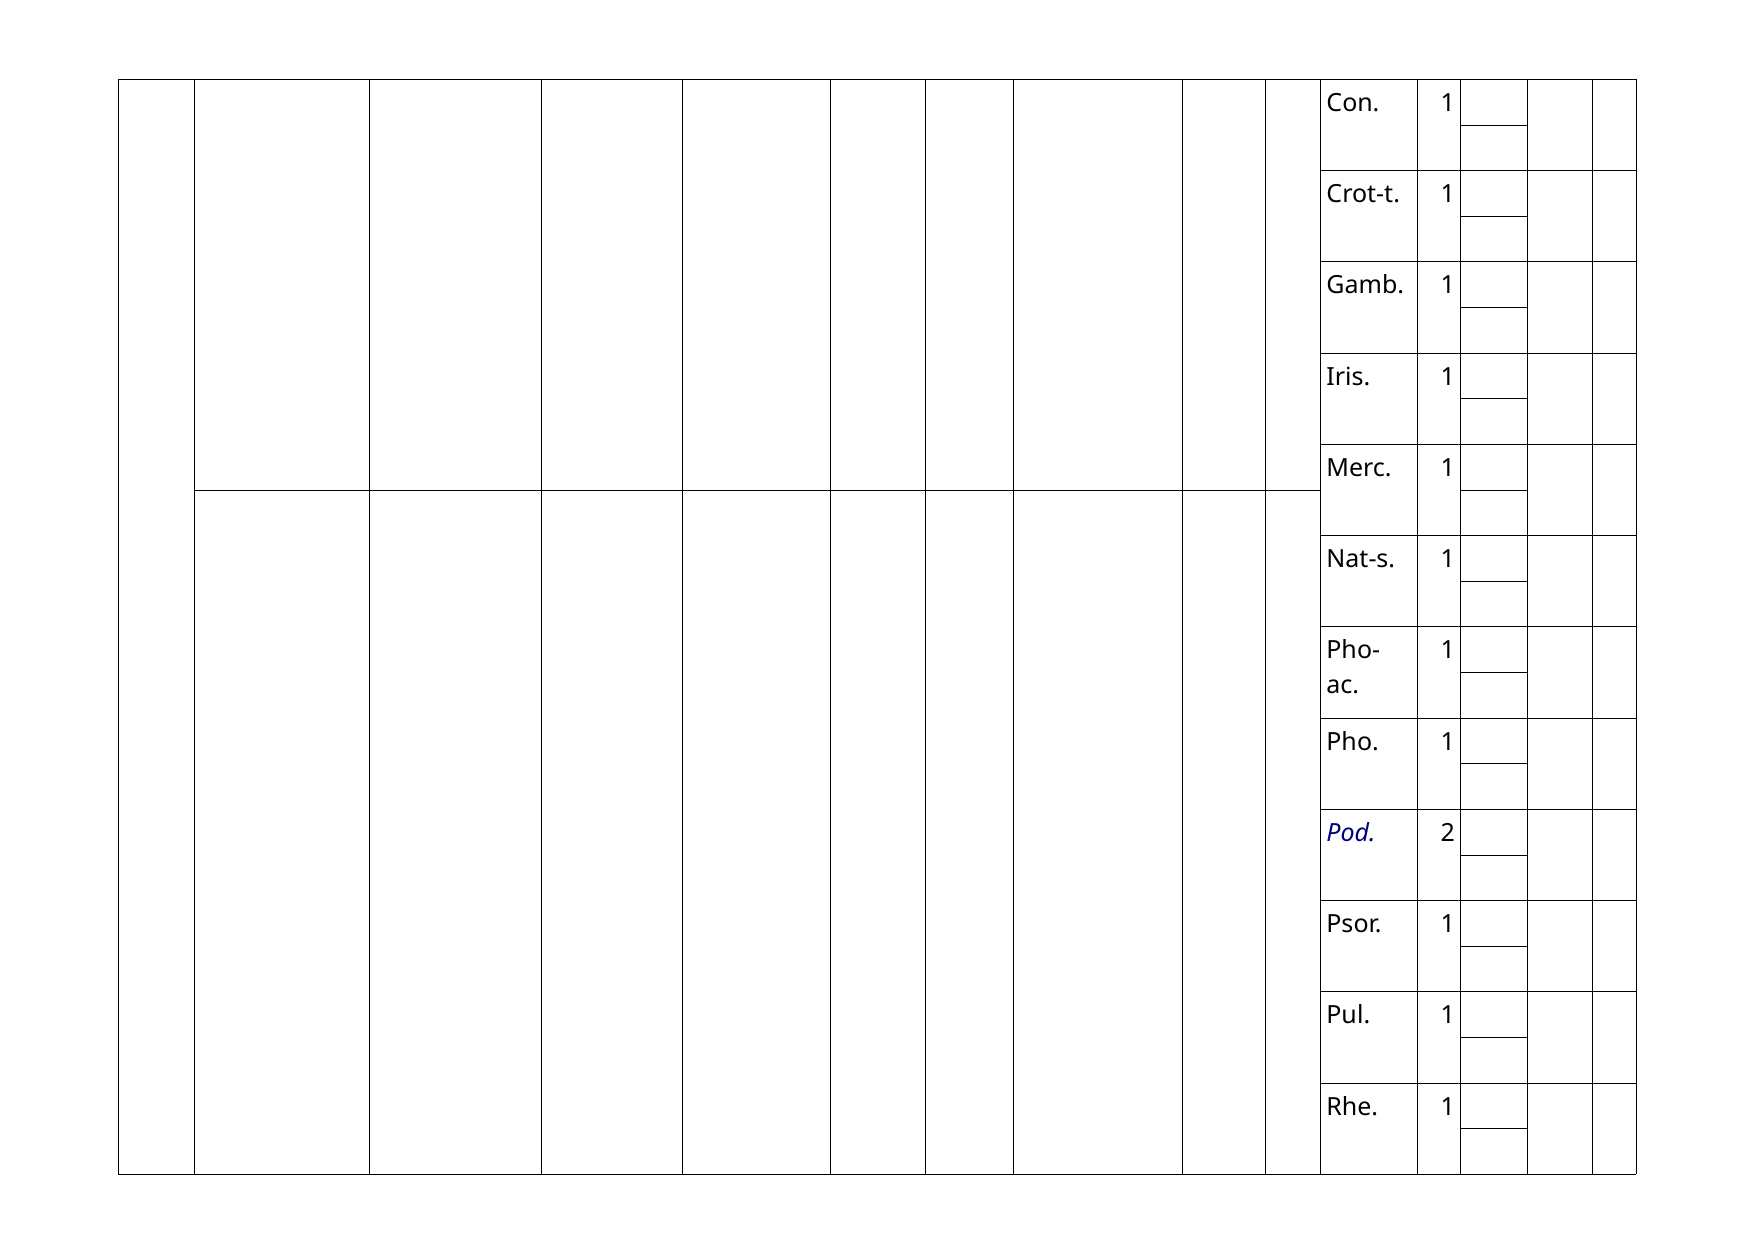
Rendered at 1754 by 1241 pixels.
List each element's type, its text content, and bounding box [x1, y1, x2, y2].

table_cell [831, 491, 925, 1174]
table_cell [1593, 810, 1636, 900]
table_cell [1266, 80, 1320, 489]
table_cell [1183, 80, 1265, 489]
table_cell [1593, 1084, 1636, 1174]
table_cell Iris. [1321, 354, 1417, 444]
table_cell 1 [1418, 80, 1460, 170]
table_cell [1461, 491, 1527, 535]
table_cell [1593, 627, 1636, 718]
table_cell [542, 491, 682, 1174]
table_cell [1528, 810, 1592, 900]
table_cell 1 [1418, 627, 1460, 718]
table_cell [1461, 171, 1527, 216]
table_cell [195, 491, 369, 1174]
table_cell [1014, 80, 1182, 489]
table_cell Rhe. [1321, 1084, 1417, 1174]
table_cell Merc. [1321, 445, 1417, 535]
table_cell Con. [1321, 80, 1417, 170]
table_cell [1461, 1129, 1527, 1174]
table_cell [1183, 491, 1265, 1174]
table_cell Pho-ac. [1321, 627, 1417, 718]
table_cell [1461, 80, 1527, 124]
table_cell 1 [1418, 445, 1460, 535]
table_cell [1461, 582, 1527, 626]
table_cell [1528, 992, 1592, 1083]
table_cell [1528, 354, 1592, 444]
table_cell [1461, 217, 1527, 261]
table_cell [1528, 1084, 1592, 1174]
table_cell [1528, 80, 1592, 170]
table_cell [1528, 262, 1592, 353]
table_cell [1593, 80, 1636, 170]
table_cell 1 [1418, 354, 1460, 444]
table_cell 1 [1418, 536, 1460, 626]
table_cell [1593, 992, 1636, 1083]
table_cell [926, 491, 1013, 1174]
table_cell [1593, 171, 1636, 261]
table_cell [195, 80, 369, 489]
table_cell 1 [1418, 719, 1460, 809]
table_cell Crot-t. [1321, 171, 1417, 261]
table_cell Pho. [1321, 719, 1417, 809]
table_cell [542, 80, 682, 489]
table_cell [1461, 992, 1527, 1037]
table_cell [831, 80, 925, 489]
table_cell [1461, 354, 1527, 398]
table_cell [370, 80, 541, 489]
table_cell [1593, 262, 1636, 353]
table_cell [1528, 901, 1592, 991]
table_cell 1 [1418, 901, 1460, 991]
table_cell 1 [1418, 171, 1460, 261]
table_cell [1461, 947, 1527, 991]
table_cell [1461, 764, 1527, 809]
table_cell 1 [1418, 1084, 1460, 1174]
table_cell Psor. [1321, 901, 1417, 991]
table_cell [370, 491, 541, 1174]
table_cell 2 [1418, 810, 1460, 900]
table_cell [1593, 536, 1636, 626]
table_cell [1461, 627, 1527, 672]
table_cell [1461, 901, 1527, 946]
table_cell [1593, 354, 1636, 444]
table_cell Pul. [1321, 992, 1417, 1083]
table_cell [1528, 627, 1592, 718]
table_cell [1461, 673, 1527, 718]
table_cell [1461, 308, 1527, 353]
table_cell [1266, 491, 1320, 1174]
table_cell [1593, 901, 1636, 991]
table_cell [683, 80, 830, 489]
table_cell [1593, 719, 1636, 809]
table_cell Nat-s. [1321, 536, 1417, 626]
table_cell [1461, 856, 1527, 900]
table_cell [1461, 536, 1527, 581]
table_cell 1 [1418, 262, 1460, 353]
table_cell 1 [1418, 992, 1460, 1083]
table_cell [1461, 126, 1527, 170]
table_cell [1461, 1038, 1527, 1083]
table_cell Gamb. [1321, 262, 1417, 353]
table_cell [119, 80, 194, 1174]
table_cell [1528, 445, 1592, 535]
table_cell [1461, 399, 1527, 444]
table_cell [1461, 719, 1527, 763]
table_cell [1461, 445, 1527, 489]
table_cell [1528, 536, 1592, 626]
table_cell [1593, 445, 1636, 535]
table_cell [1461, 262, 1527, 307]
table_cell [683, 491, 830, 1174]
table_cell [1461, 810, 1527, 854]
table_cell [1528, 719, 1592, 809]
table_cell [1014, 491, 1182, 1174]
table_cell Pod. [1321, 810, 1417, 900]
table_cell [1461, 1084, 1527, 1128]
table_cell [926, 80, 1013, 489]
table_cell [1528, 171, 1592, 261]
